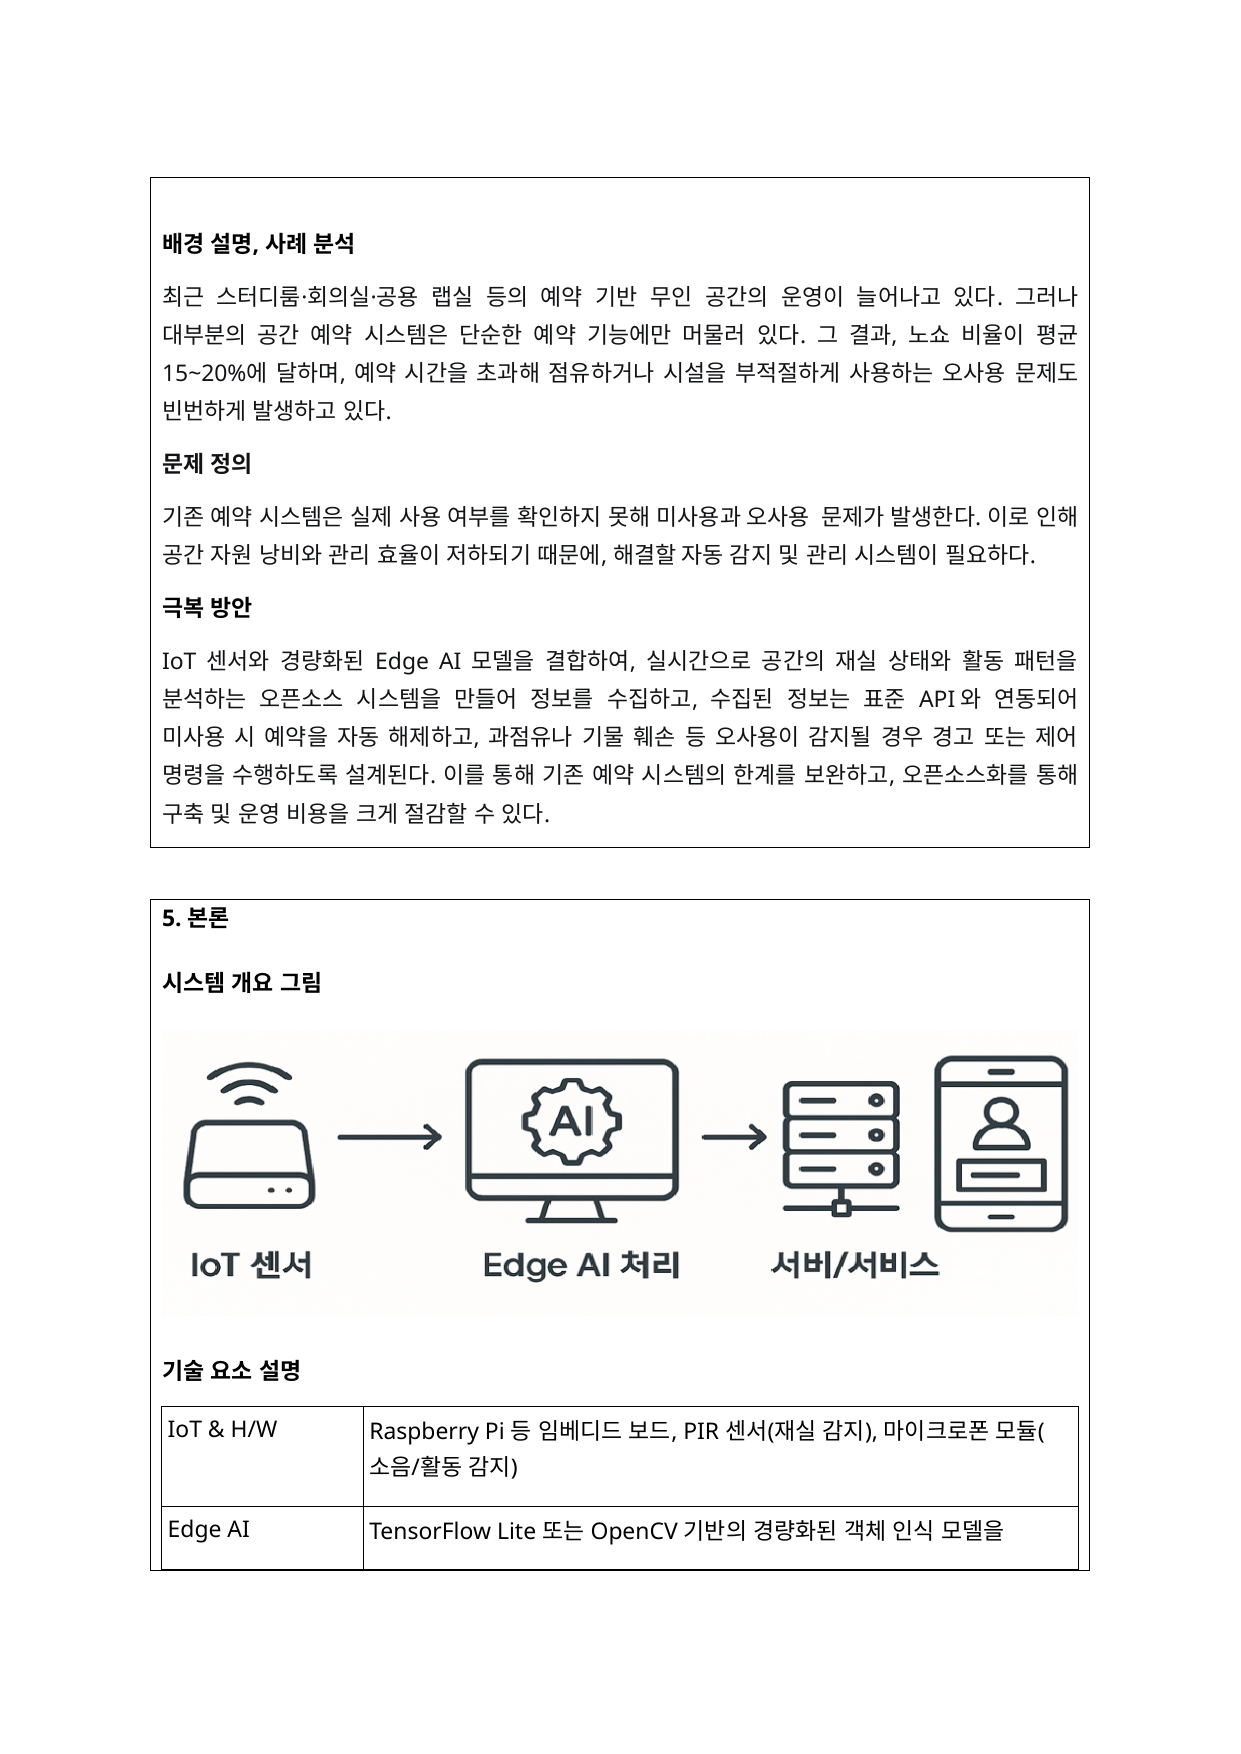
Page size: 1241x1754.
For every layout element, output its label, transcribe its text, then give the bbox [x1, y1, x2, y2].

table_cell TensorFlow Lite 또는 OpenCV 기반의 경량화된 객체 인식 모델을 [364, 1507, 1078, 1568]
table_header IoT & H/W [162, 1407, 363, 1506]
table_header Raspberry Pi 등 임베디드 보드, PIR 센서(재실 감지), 마이크로폰 모듈(소음/활동 감지) [364, 1407, 1078, 1506]
picture [161, 1030, 1079, 1316]
table_cell Edge AI [162, 1507, 363, 1568]
table_header 5. 본론 시스템 개요 그림 기술 요소 설명 [151, 900, 1089, 1569]
table_header 배경 설명, 사례 분석 최근 스터디룸·회의실·공용 랩실 등의 예약 기반 무인 공간의 운영이 늘어나고 있다. 그러나 대부분의 공간 예약 시스템은 단순한 예약 기능에만 머물러 있다. 그 결과, 노쇼 비율이 평균 15~20%에 달하며, 예약 시간을 초과해 점유하거나 시설을 부적절하게 사용하는 오사용 문제도 빈번하게 발생하고 있다. 문제 정의 기존 예약 시스템은 실제 사용 여부를 확인하지 못해 미사용과 오사용 문제가 발생한다. 이로 인해 공간 자원 낭비와 관리 효율이 저하되기 때문에, 해결할 자동 감지 및 관리 시스템이 필요하다. 극복 방안 IoT 센서와 경량화된 Edge AI 모델을 결합하여, 실시간으로 공간의 재실 상태와 활동 패턴을 분석하는 오픈소스 시스템을 만들어 정보를 수집하고, 수집된 정보는 표준 API와 연동되어 미사용 시 예약을 자동 해제하고, 과점유나 기물 훼손 등 오사용이 감지될 경우 경고 또는 제어 명령을 수행하도록 설계된다. 이를 통해 기존 예약 시스템의 한계를 보완하고, 오픈소스화를 통해 구축 및 운영 비용을 크게 절감할 수 있다. [151, 178, 1089, 847]
